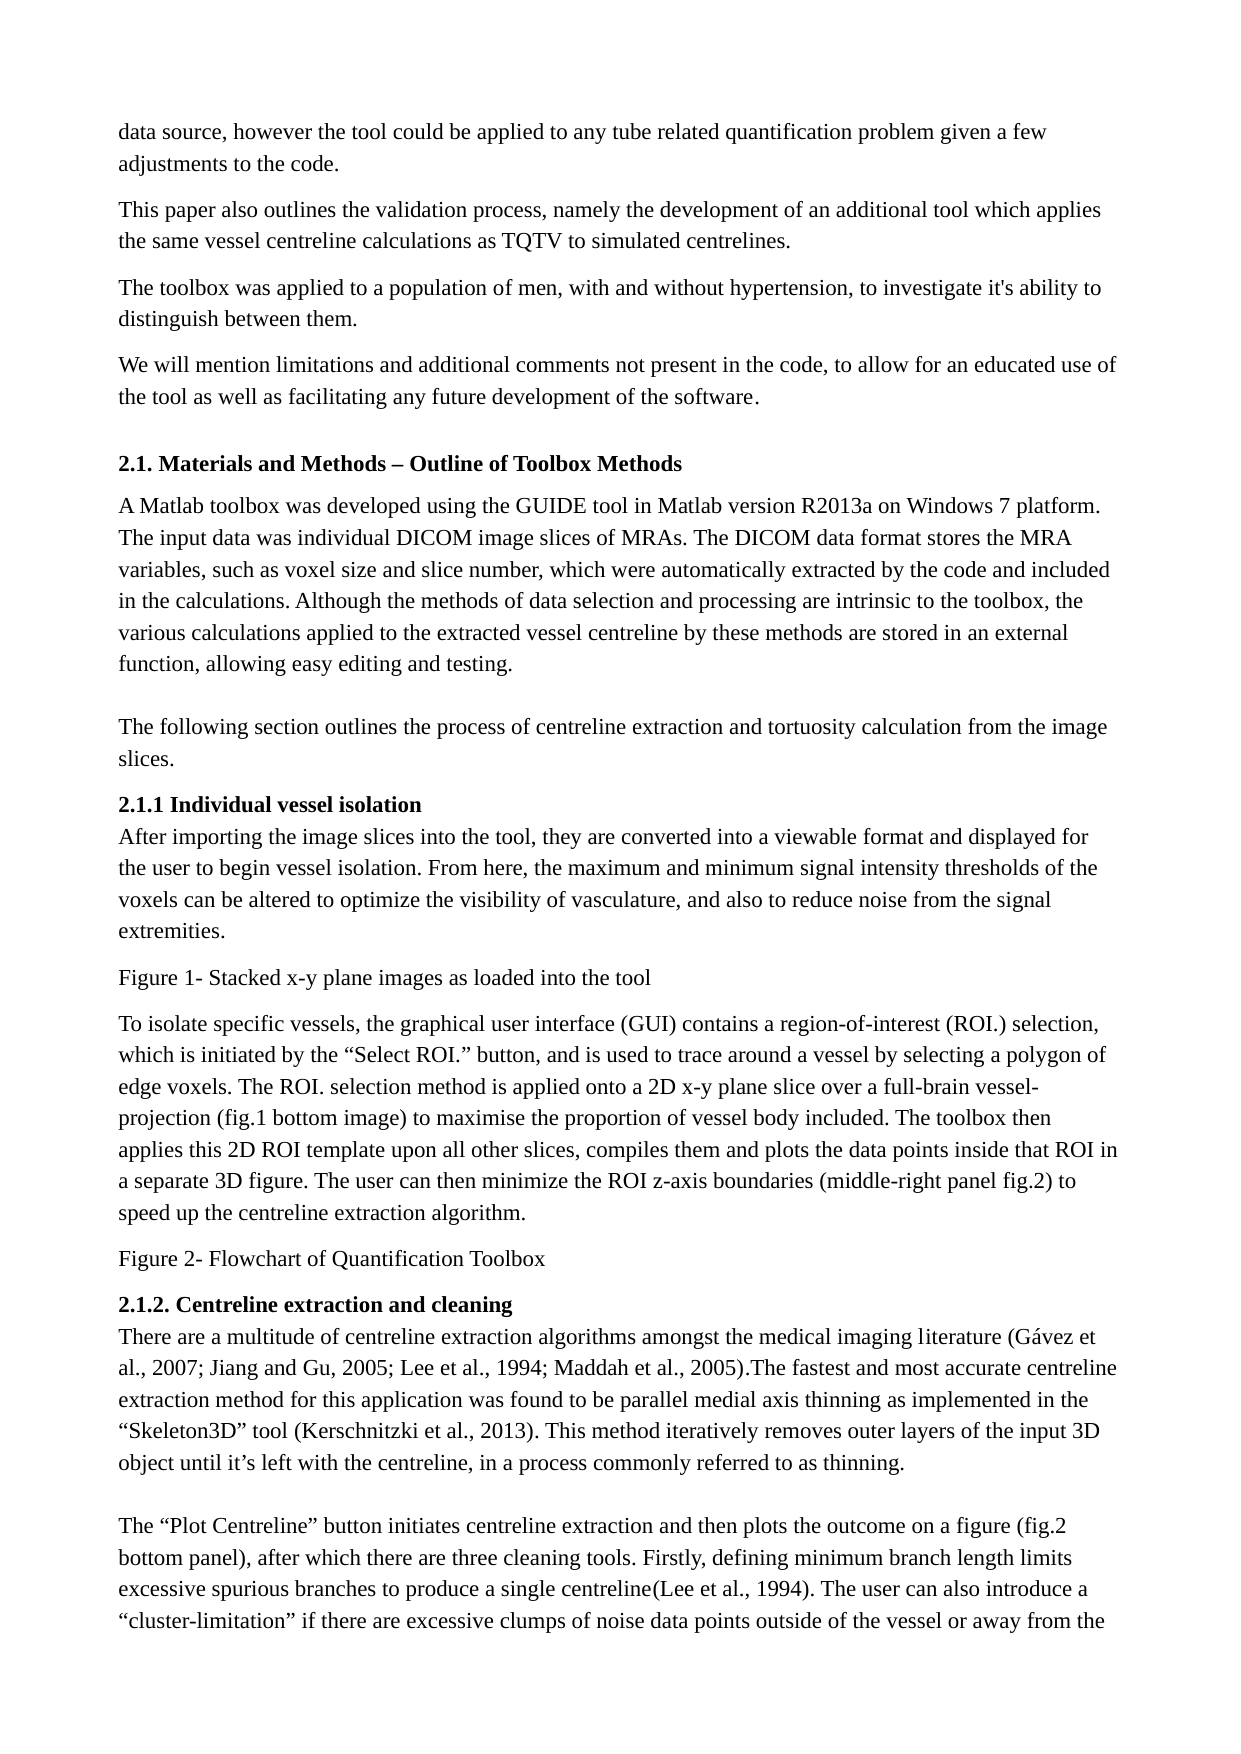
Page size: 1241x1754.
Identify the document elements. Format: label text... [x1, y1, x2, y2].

text This paper also outlines the validation process, namely the development of an additional tool which applies the same vessel centreline calculations as TQTV to simulated centrelines. [118, 196, 1122, 254]
subtitle 2.1. Materials and Methods – Outline of Toolbox Methods [118, 450, 1122, 476]
text data source, however the tool could be applied to any tube related quantification problem given a few adjustments to the code. [118, 118, 1122, 176]
text We will mention limitations and additional comments not present in the code, to allow for an educated use of the tool as well as facilitating any future development of the software. [118, 351, 1122, 409]
text The toolbox was applied to a population of men, with and without hypertension, to investigate it's ability to distinguish between them. [118, 273, 1122, 331]
text Figure 2- Flowchart of Quantification Toolbox [118, 1245, 1122, 1272]
text 2.1.1 Individual vessel isolation After importing the image slices into the tool, they are converted into a viewable format and displayed for the user to begin vessel isolation. From here, the maximum and minimum signal intensity thresholds of the voxels can be altered to optimize the visibility of vasculature, and also to reduce noise from the signal extremities. [118, 791, 1122, 944]
text Figure 1- Stacked x-y plane images as loaded into the tool [118, 963, 1122, 990]
text 2.1.2. Centreline extraction and cleaning There are a multitude of centreline extraction algorithms amongst the medical imaging literature (Gávez et al., 2007; Jiang and Gu, 2005; Lee et al., 1994; Maddah et al., 2005)⁠.The fastest and most accurate centreline extraction method for this application was found to be parallel medial axis thinning as implemented in the “Skeleton3D” tool (Kerschnitzki et al., 2013)⁠. This method iteratively removes outer layers of the input 3D object until it’s left with the centreline, in a process commonly referred to as thinning. The “Plot Centreline” button initiates centreline extraction and then plots the outcome on a figure (fig.2 bottom panel), after which there are three cleaning tools. Firstly, defining minimum branch length limits excessive spurious branches to produce a single centreline(Lee et al., 1994)⁠. The user can also introduce a “cluster-limitation” if there are excessive clumps of noise data points outside of the vessel or away from the [118, 1291, 1122, 1633]
text A Matlab toolbox was developed using the GUIDE tool in Matlab version R2013a on Windows 7 platform. The input data was individual DICOM image slices of MRAs. The DICOM data format stores the MRA variables, such as voxel size and slice number, which were automatically extracted by the code and included in the calculations. Although the methods of data selection and processing are intrinsic to the toolbox, the various calculations applied to the extracted vessel centreline by these methods are stored in an external function, allowing easy editing and testing. The following section outlines the process of centreline extraction and tortuosity calculation from the image slices. [118, 492, 1122, 771]
text To isolate specific vessels, the graphical user interface (GUI) contains a region-of-interest (ROI.) selection, which is initiated by the “Select ROI.” button, and is used to trace around a vessel by selecting a polygon of edge voxels. The ROI. selection method is applied onto a 2D x-y plane slice over a full-brain vessel-projection (fig.1 bottom image) to maximise the proportion of vessel body included. The toolbox then applies this 2D ROI template upon all other slices, compiles them and plots the data points inside that ROI in a separate 3D figure. The user can then minimize the ROI z-axis boundaries (middle-right panel fig.2) to speed up the centreline extraction algorithm. [118, 1010, 1122, 1225]
